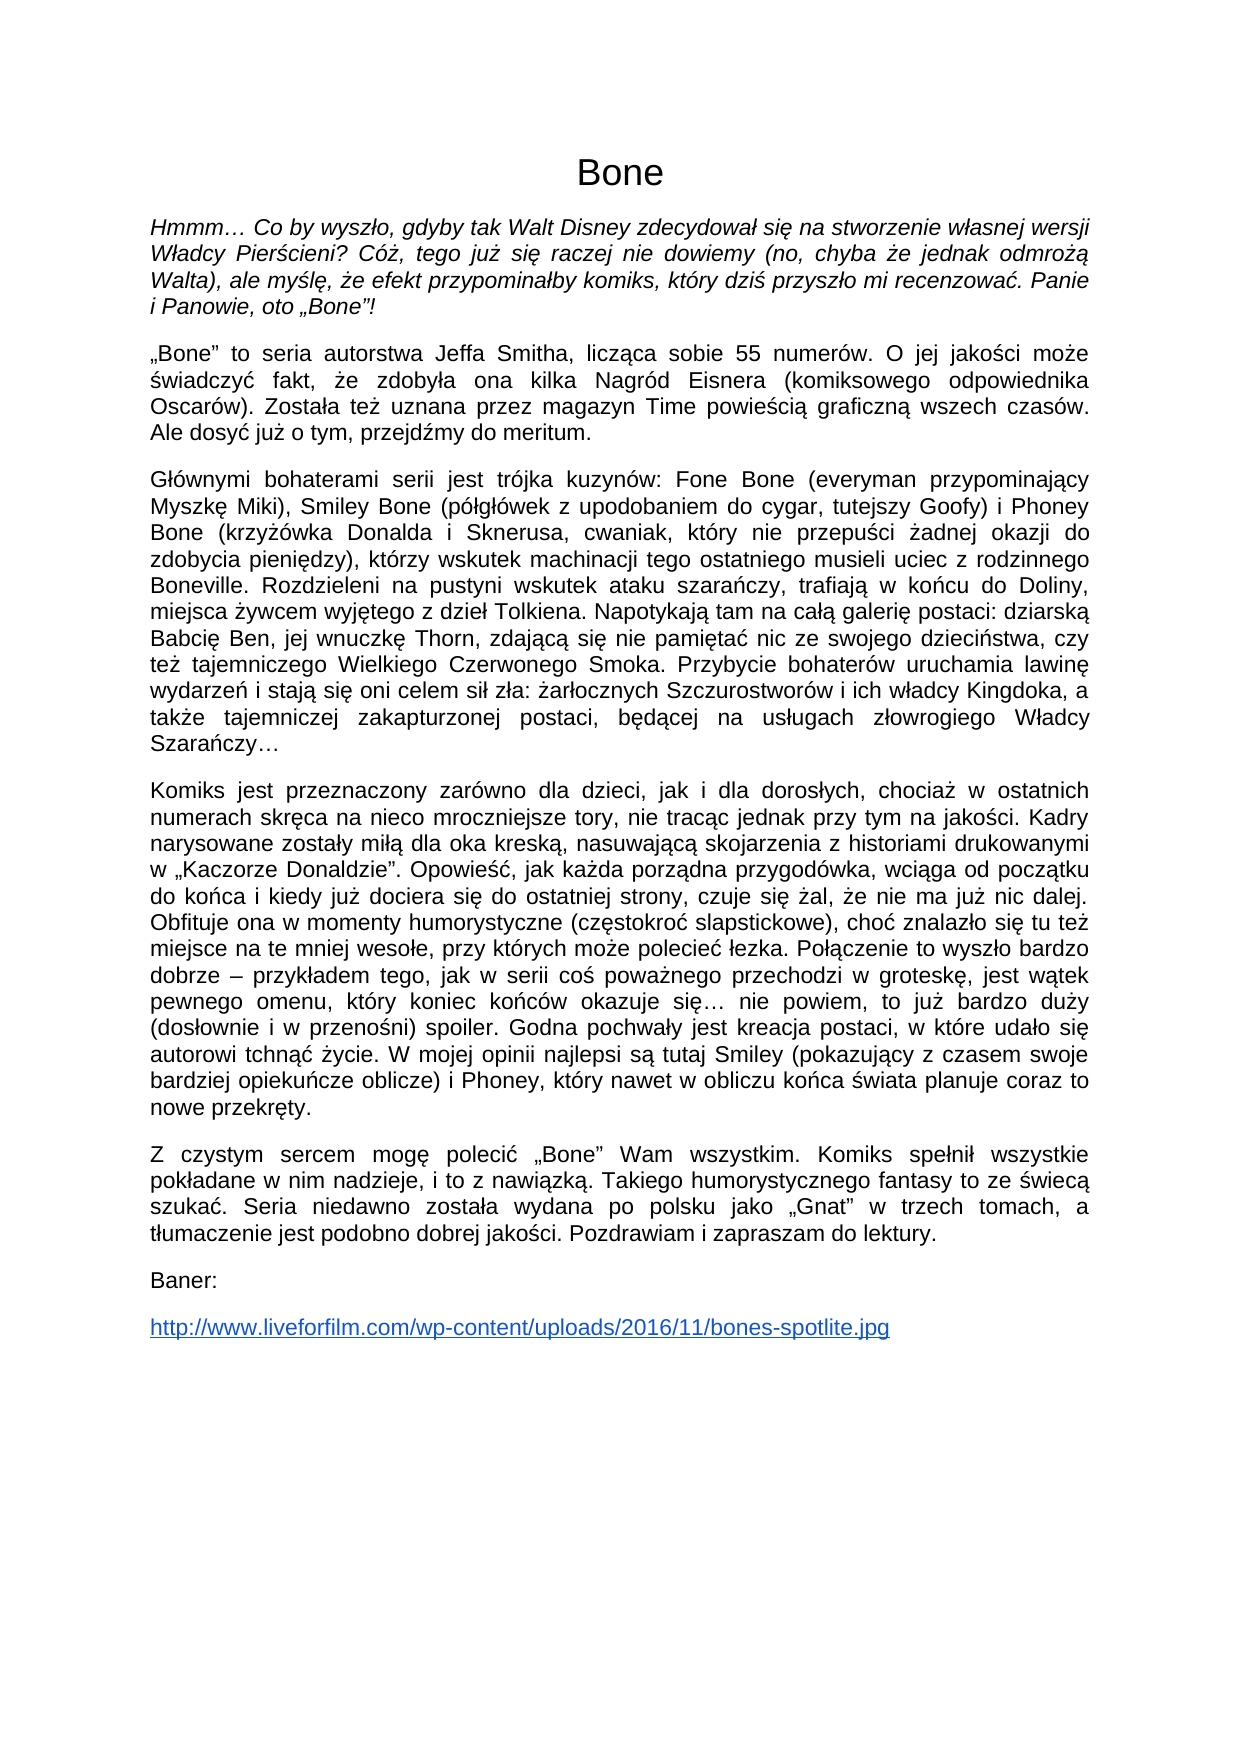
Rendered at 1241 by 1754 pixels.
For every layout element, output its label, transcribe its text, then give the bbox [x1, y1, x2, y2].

text Głównymi bohaterami serii jest trójka kuzynów: Fone Bone (everyman przypominający Myszkę Miki), Smiley Bone (półgłówek z upodobaniem do cygar, tutejszy Goofy) i Phoney Bone (krzyżówka Donalda i Sknerusa, cwaniak, który nie przepuści żadnej okazji do zdobycia pieniędzy), którzy wskutek machinacji tego ostatniego musieli uciec z rodzinnego Boneville. Rozdzieleni na pustyni wskutek ataku szarańczy, trafiają w końcu do Doliny, miejsca żywcem wyjętego z dzieł Tolkiena. Napotykają tam na całą galerię postaci: dziarską Babcię Ben, jej wnuczkę Thorn, zdającą się nie pamiętać nic ze swojego dzieciństwa, czy też tajemniczego Wielkiego Czerwonego Smoka. Przybycie bohaterów uruchamia lawinę wydarzeń i stają się oni celem sił zła: żarłocznych Szczurostworów i ich władcy Kingdoka, a także tajemniczej zakapturzonej postaci, będącej na usługach złowrogiego Władcy Szarańczy… [150, 466, 1090, 756]
text http://www.liveforfilm.com/wp-content/uploads/2016/11/bones-spotlite.jpg [150, 1314, 1090, 1340]
text Baner: [150, 1267, 1090, 1293]
text Hmmm… Co by wyszło, gdyby tak Walt Disney zdecydował się na stworzenie własnej wersji Władcy Pierścieni? Cóż, tego już się raczej nie dowiemy (no, chyba że jednak odmrożą Walta), ale myślę, że efekt przypominałby komiks, który dziś przyszło mi recenzować. Panie i Panowie, oto „Bone”! [150, 214, 1090, 319]
text Komiks jest przeznaczony zarówno dla dzieci, jak i dla dorosłych, chociaż w ostatnich numerach skręca na nieco mroczniejsze tory, nie tracąc jednak przy tym na jakości. Kadry narysowane zostały miłą dla oka kreską, nasuwającą skojarzenia z historiami drukowanymi w „Kaczorze Donaldzie”. Opowieść, jak każda porządna przygodówka, wciąga od początku do końca i kiedy już dociera się do ostatniej strony, czuje się żal, że nie ma już nic dalej. Obfituje ona w momenty humorystyczne (częstokroć slapstickowe), choć znalazło się tu też miejsce na te mniej wesołe, przy których może polecieć łezka. Połączenie to wyszło bardzo dobrze – przykładem tego, jak w serii coś poważnego przechodzi w groteskę, jest wątek pewnego omenu, który koniec końców okazuje się… nie powiem, to już bardzo duży (dosłownie i w przenośni) spoiler. Godna pochwały jest kreacja postaci, w które udało się autorowi tchnąć życie. W mojej opinii najlepsi są tutaj Smiley (pokazujący z czasem swoje bardziej opiekuńcze oblicze) i Phoney, który nawet w obliczu końca świata planuje coraz to nowe przekręty. [150, 777, 1090, 1120]
text Z czystym sercem mogę polecić „Bone” Wam wszystkim. Komiks spełnił wszystkie pokładane w nim nadzieje, i to z nawiązką. Takiego humorystycznego fantasy to ze świecą szukać. Seria niedawno została wydana po polsku jako „Gnat” w trzech tomach, a tłumaczenie jest podobno dobrej jakości. Pozdrawiam i zapraszam do lektury. [150, 1141, 1090, 1246]
text Bone [150, 150, 1090, 193]
text „Bone” to seria autorstwa Jeffa Smitha, licząca sobie 55 numerów. O jej jakości może świadczyć fakt, że zdobyła ona kilka Nagród Eisnera (komiksowego odpowiednika Oscarów). Została też uznana przez magazyn Time powieścią graficzną wszech czasów. Ale dosyć już o tym, przejdźmy do meritum. [150, 340, 1090, 446]
